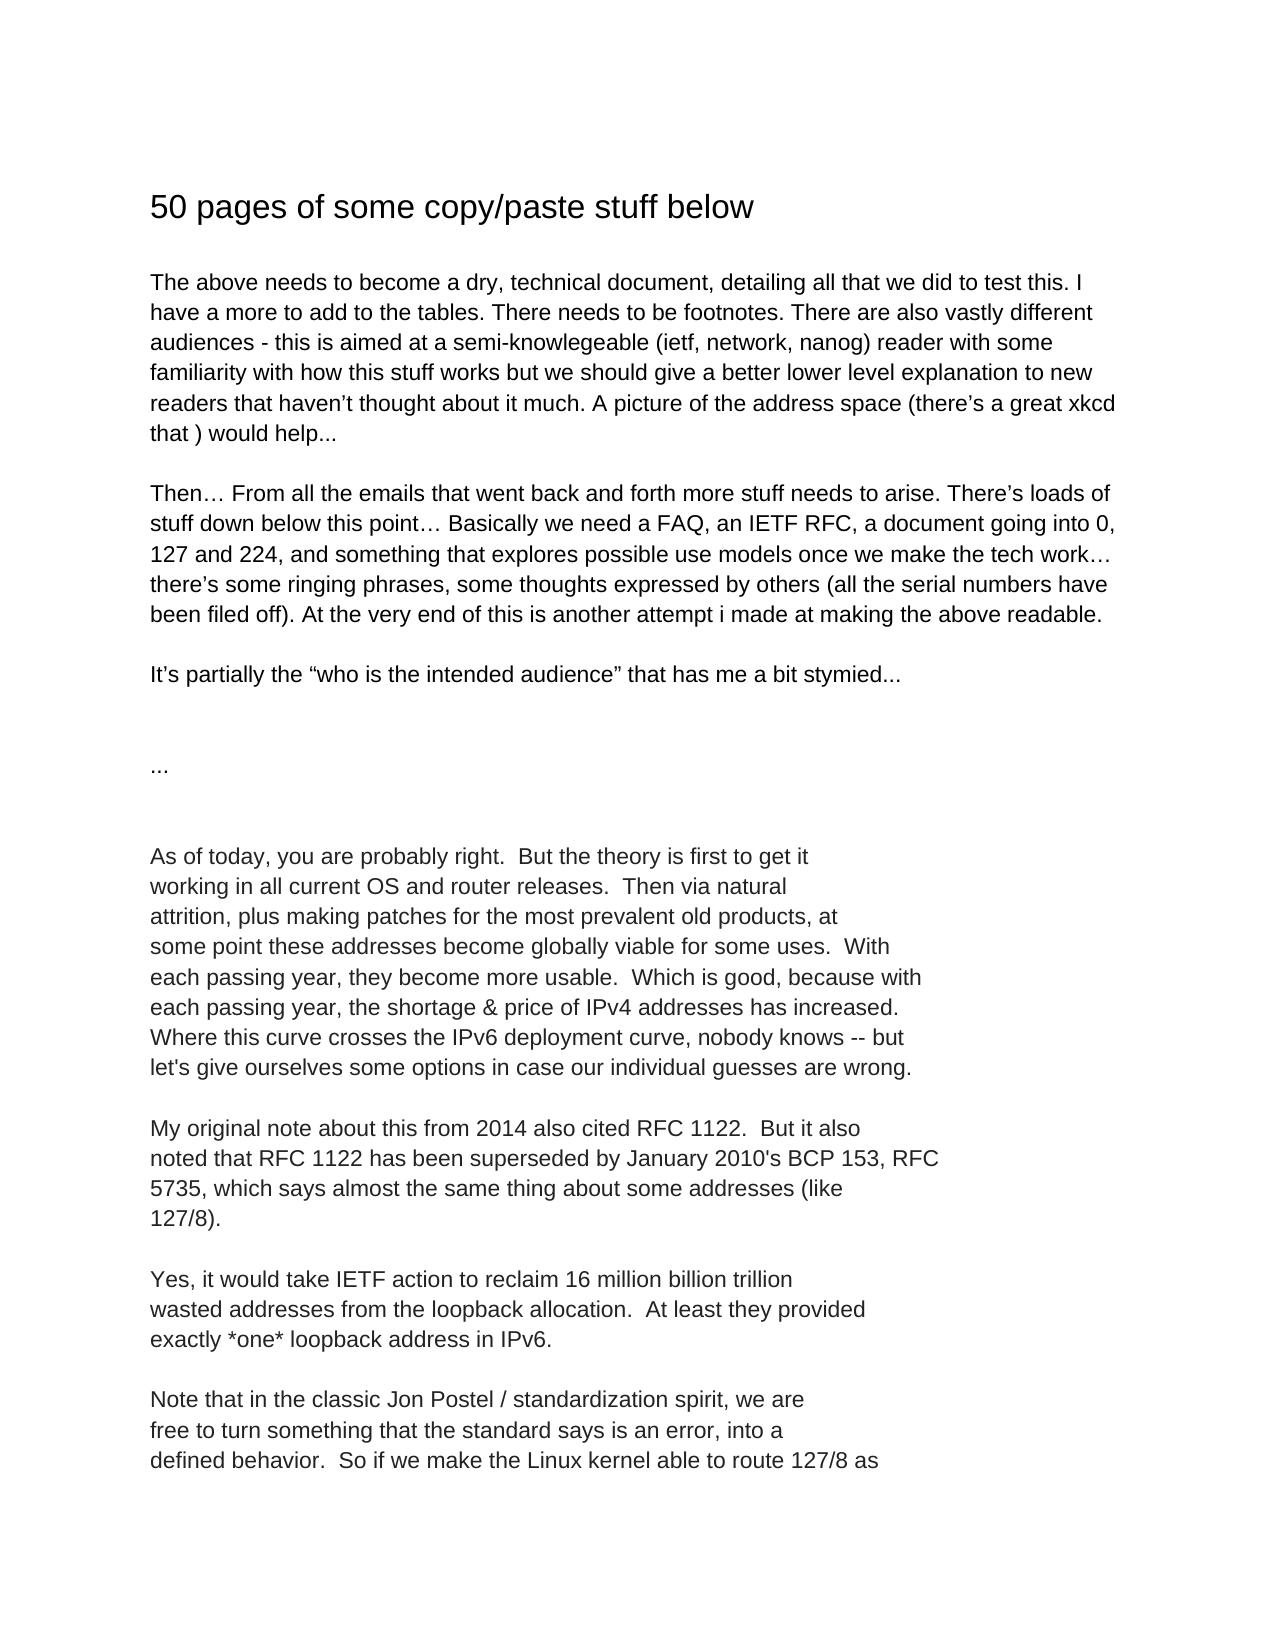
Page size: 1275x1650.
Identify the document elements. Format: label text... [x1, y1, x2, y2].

subtitle 50 pages of some copy/paste stuff below [150, 187, 1125, 226]
text exactly *one* loopback address in IPv6. [150, 1326, 1125, 1352]
text noted that RFC 1122 has been superseded by January 2010's BCP 153, RFC [150, 1145, 1125, 1171]
text My original note about this from 2014 also cited RFC 1122. But it also [150, 1114, 1125, 1141]
text defined behavior. So if we make the Linux kernel able to route 127/8 as [150, 1447, 1125, 1473]
text Note that in the classic Jon Postel / standardization spirit, we are [150, 1386, 1125, 1413]
text let's give ourselves some options in case our individual guesses are wrong. [150, 1054, 1125, 1080]
text As of today, you are probably right. But the theory is first to get it [150, 843, 1125, 869]
text Then… From all the emails that went back and forth more stuff needs to arise. There’s loads of stuff down below this point… Basically we need a FAQ, an IETF RFC, a document going into 0, 127 and 224, and something that explores possible use models once we make the tech work… there’s some ringing phrases, some thoughts expressed by others (all the serial numbers have been filed off). At the very end of this is another attempt i made at making the above readable. [150, 480, 1125, 627]
text The above needs to become a dry, technical document, detailing all that we did to test this. I have a more to add to the tables. There needs to be footnotes. There are also vastly different audiences - this is aimed at a semi-knowlegeable (ietf, network, nanog) reader with some familiarity with how this stuff works but we should give a better lower level explanation to new readers that haven’t thought about it much. A picture of the address space (there’s a great xkcd that ) would help... [150, 269, 1125, 446]
text each passing year, they become more usable. Which is good, because with [150, 963, 1125, 990]
text working in all current OS and router releases. Then via natural [150, 873, 1125, 899]
text It’s partially the “who is the intended audience” that has me a bit stymied... [150, 661, 1125, 688]
text free to turn something that the standard says is an error, into a [150, 1417, 1125, 1443]
text Yes, it would take IETF action to reclaim 16 million billion trillion [150, 1266, 1125, 1292]
text ... [150, 752, 1125, 778]
text some point these addresses become globally viable for some uses. With [150, 933, 1125, 959]
text 127/8). [150, 1205, 1125, 1231]
text wasted addresses from the loopback allocation. At least they provided [150, 1296, 1125, 1322]
text attrition, plus making patches for the most prevalent old products, at [150, 903, 1125, 929]
text Where this curve crosses the IPv6 deployment curve, nobody knows -- but [150, 1024, 1125, 1050]
text each passing year, the shortage & price of IPv4 addresses has increased. [150, 994, 1125, 1020]
text 5735, which says almost the same thing about some addresses (like [150, 1175, 1125, 1201]
